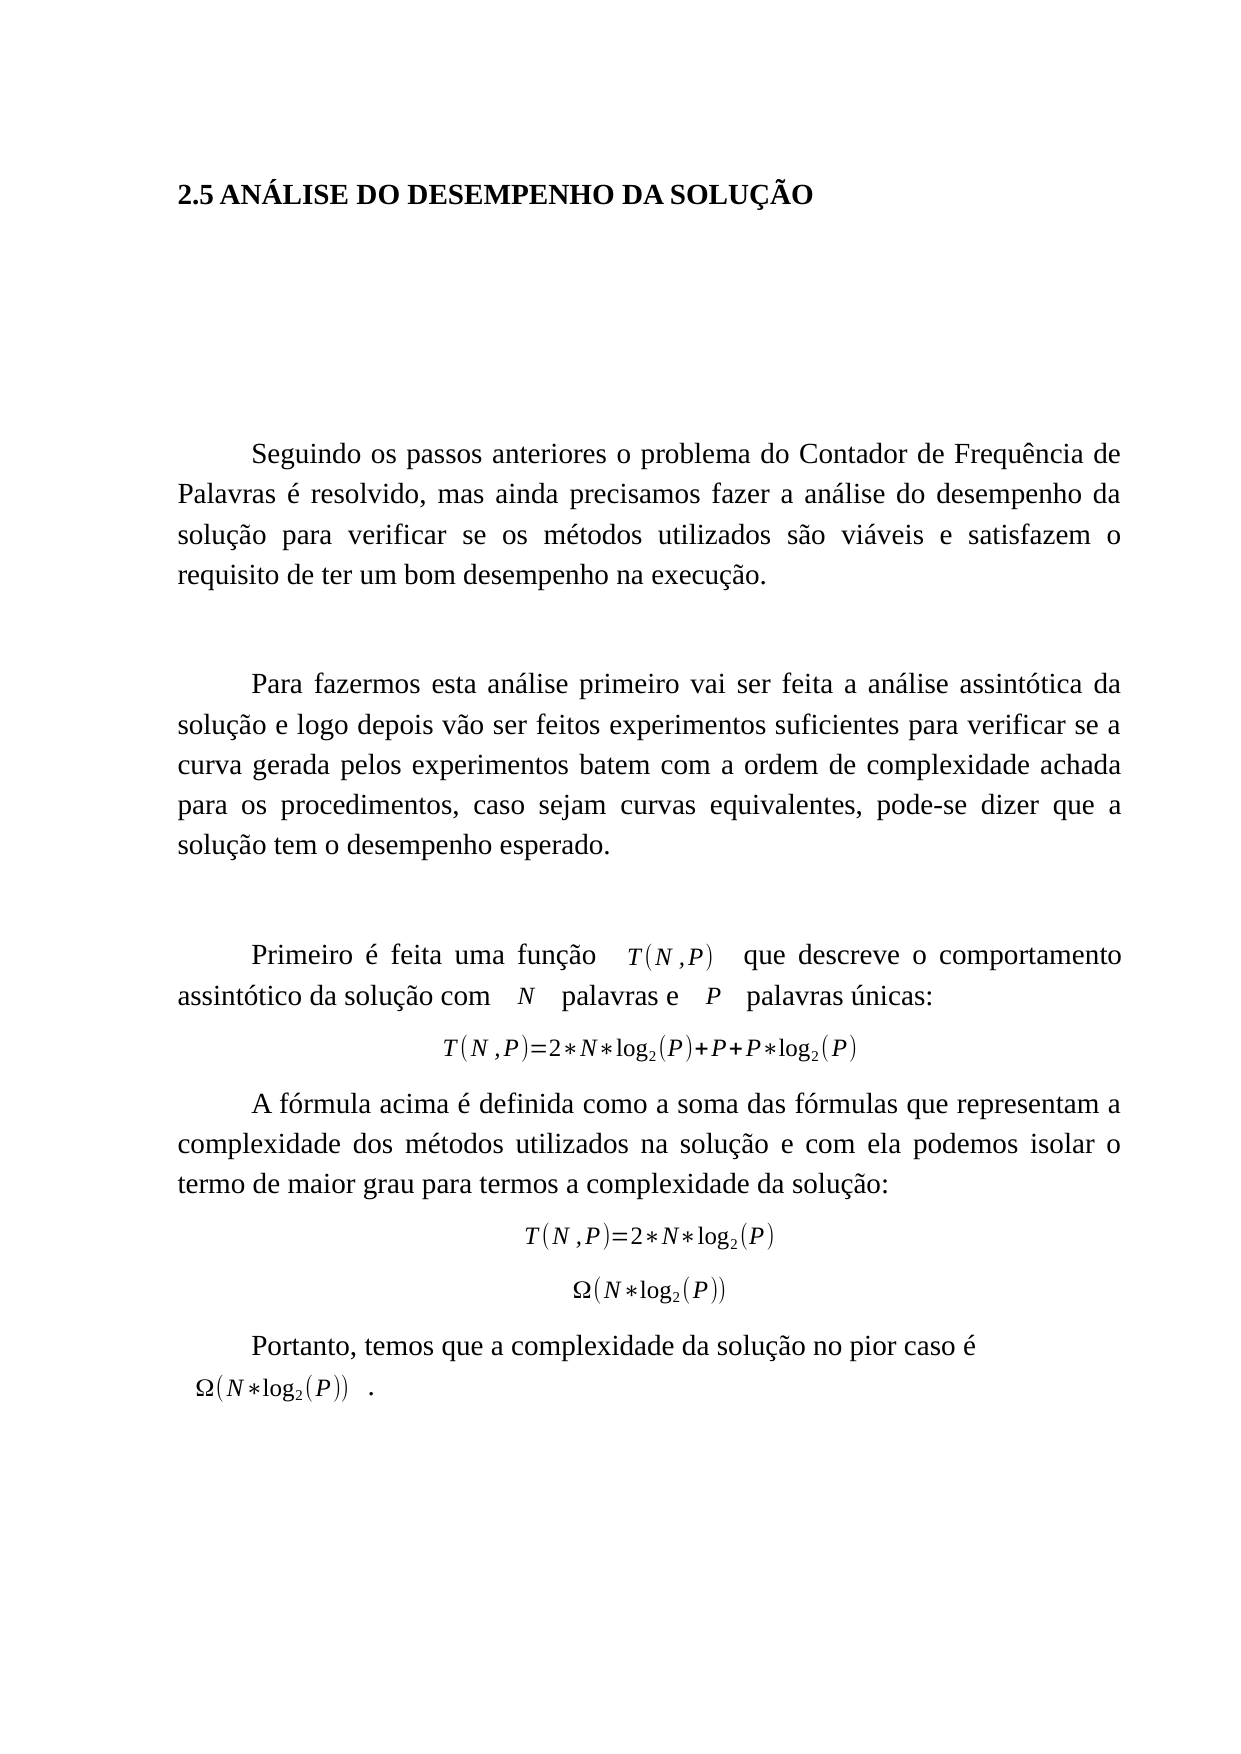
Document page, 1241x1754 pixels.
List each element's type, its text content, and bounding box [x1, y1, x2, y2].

text Portanto, temos que a complexidade da solução no pior caso é . [177, 1328, 1122, 1404]
text Para fazermos esta análise primeiro vai ser feita a análise assintótica da solução e logo depois vão ser feitos experimentos suficientes para verificar se a curva gerada pelos experimentos batem com a ordem de complexidade achada para os procedimentos, caso sejam curvas equivalentes, pode-se dizer que a solução tem o desempenho esperado. [177, 667, 1122, 861]
subtitle 2.5 ANÁLISE DO DESEMPENHO DA SOLUÇÃO [177, 177, 1122, 211]
text Primeiro é feita uma função que descreve o comportamento assintótico da solução com palavras e palavras únicas: [177, 937, 1122, 1012]
text Seguindo os passos anteriores o problema do Contador de Frequência de Palavras é resolvido, mas ainda precisamos fazer a análise do desempenho da solução para verificar se os métodos utilizados são viáveis e satisfazem o requisito de ter um bom desempenho na execução. [177, 436, 1122, 591]
text A fórmula acima é definida como a soma das fórmulas que representam a complexidade dos métodos utilizados na solução e com ela podemos isolar o termo de maior grau para termos a complexidade da solução: [177, 1086, 1122, 1200]
